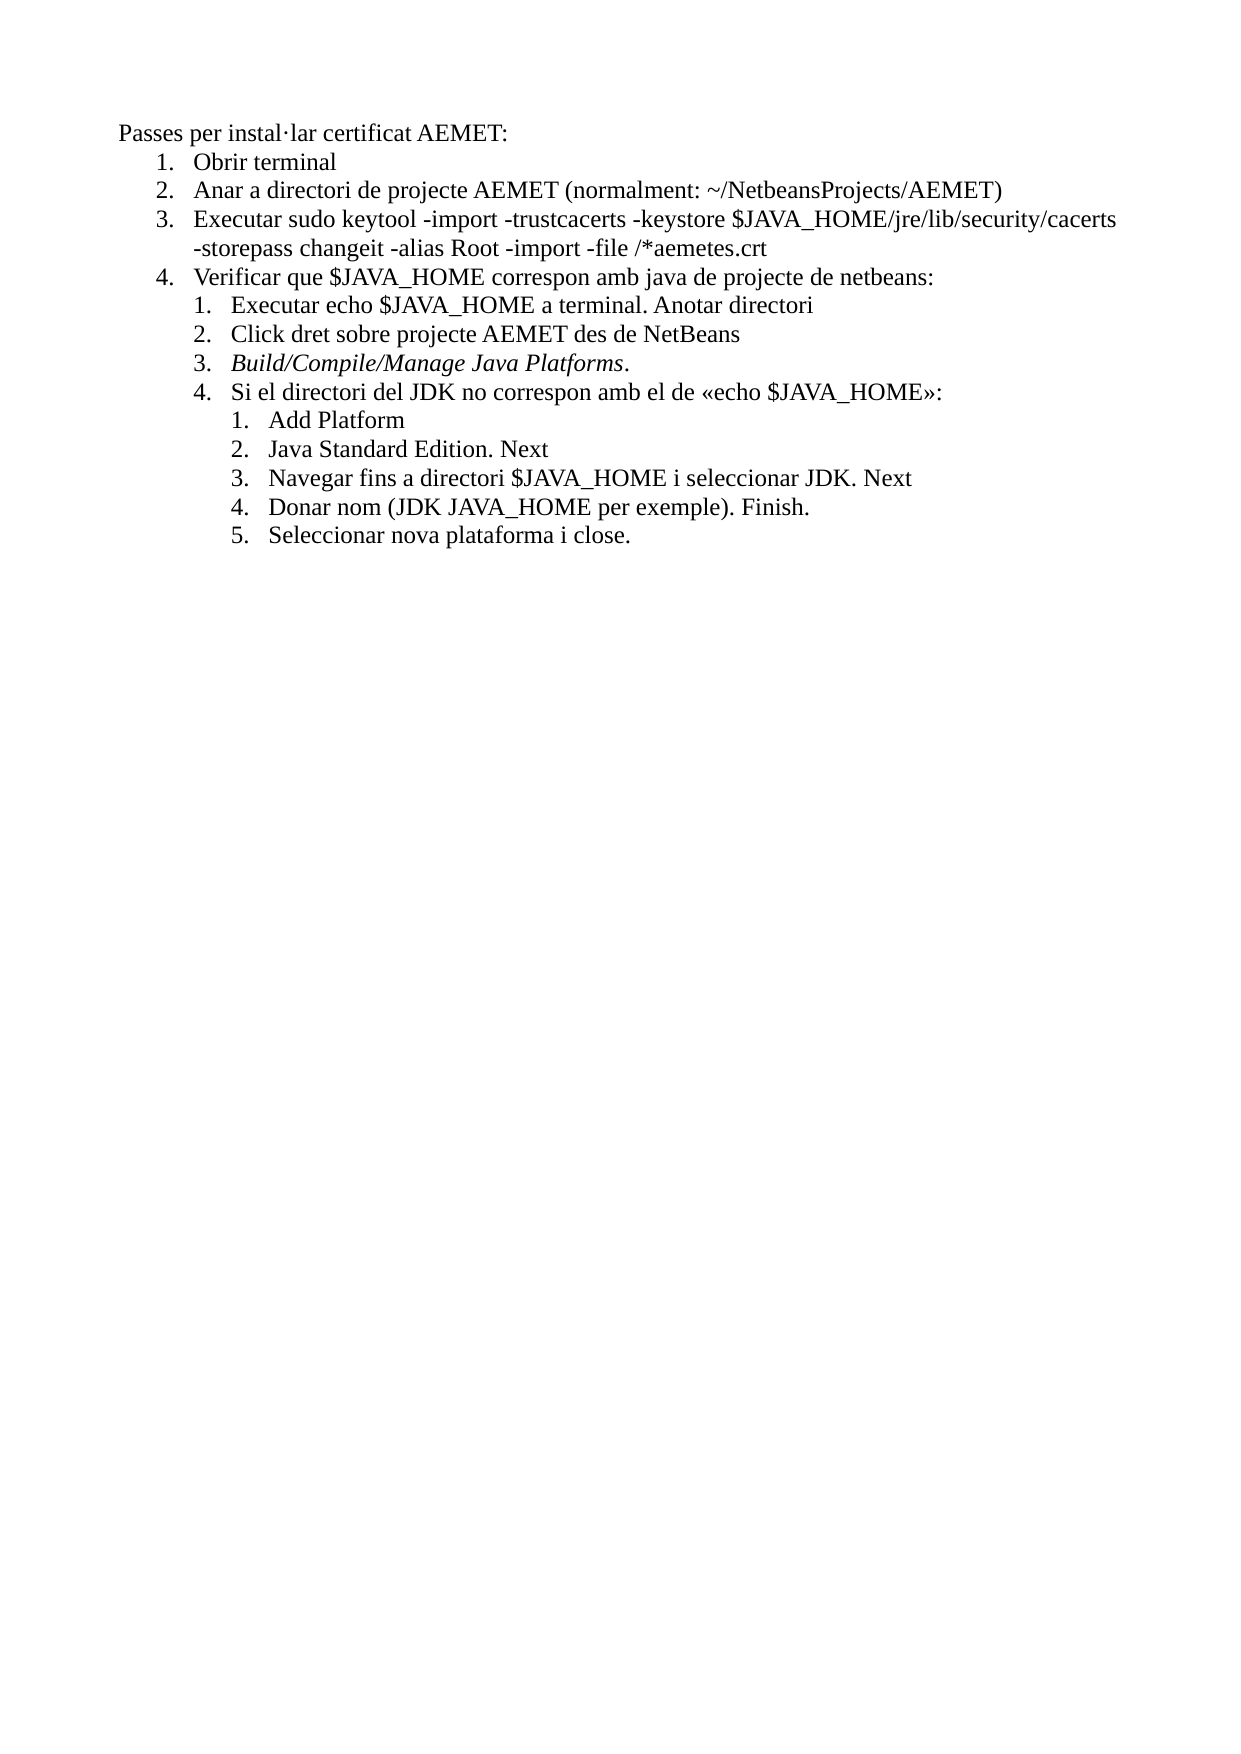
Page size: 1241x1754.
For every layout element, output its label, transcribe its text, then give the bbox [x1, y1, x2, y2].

list Navegar fins a directori $JAVA_HOME i seleccionar JDK. Next [231, 463, 1122, 492]
list Si el directori del JDK no correspon amb el de «echo $JAVA_HOME»: [193, 377, 1122, 406]
list Build/Compile/Manage Java Platforms. [193, 348, 1122, 377]
list Seleccionar nova plataforma i close. [231, 521, 1122, 549]
list Add Platform [231, 406, 1122, 434]
list Executar echo $JAVA_HOME a terminal. Anotar directori [193, 291, 1122, 319]
text Passes per instal·lar certificat AEMET: [118, 118, 1122, 147]
list Java Standard Edition. Next [231, 434, 1122, 463]
list Verificar que $JAVA_HOME correspon amb java de projecte de netbeans: [156, 262, 1122, 291]
list Click dret sobre projecte AEMET des de NetBeans [193, 319, 1122, 348]
list Anar a directori de projecte AEMET (normalment: ~/NetbeansProjects/AEMET) [156, 176, 1122, 204]
list Donar nom (JDK JAVA_HOME per exemple). Finish. [231, 492, 1122, 521]
list Obrir terminal [156, 147, 1122, 176]
list Executar sudo keytool -import -trustcacerts -keystore $JAVA_HOME/jre/lib/security/cacerts -storepass changeit -alias Root -import -file /*aemetes.crt [156, 204, 1122, 262]
